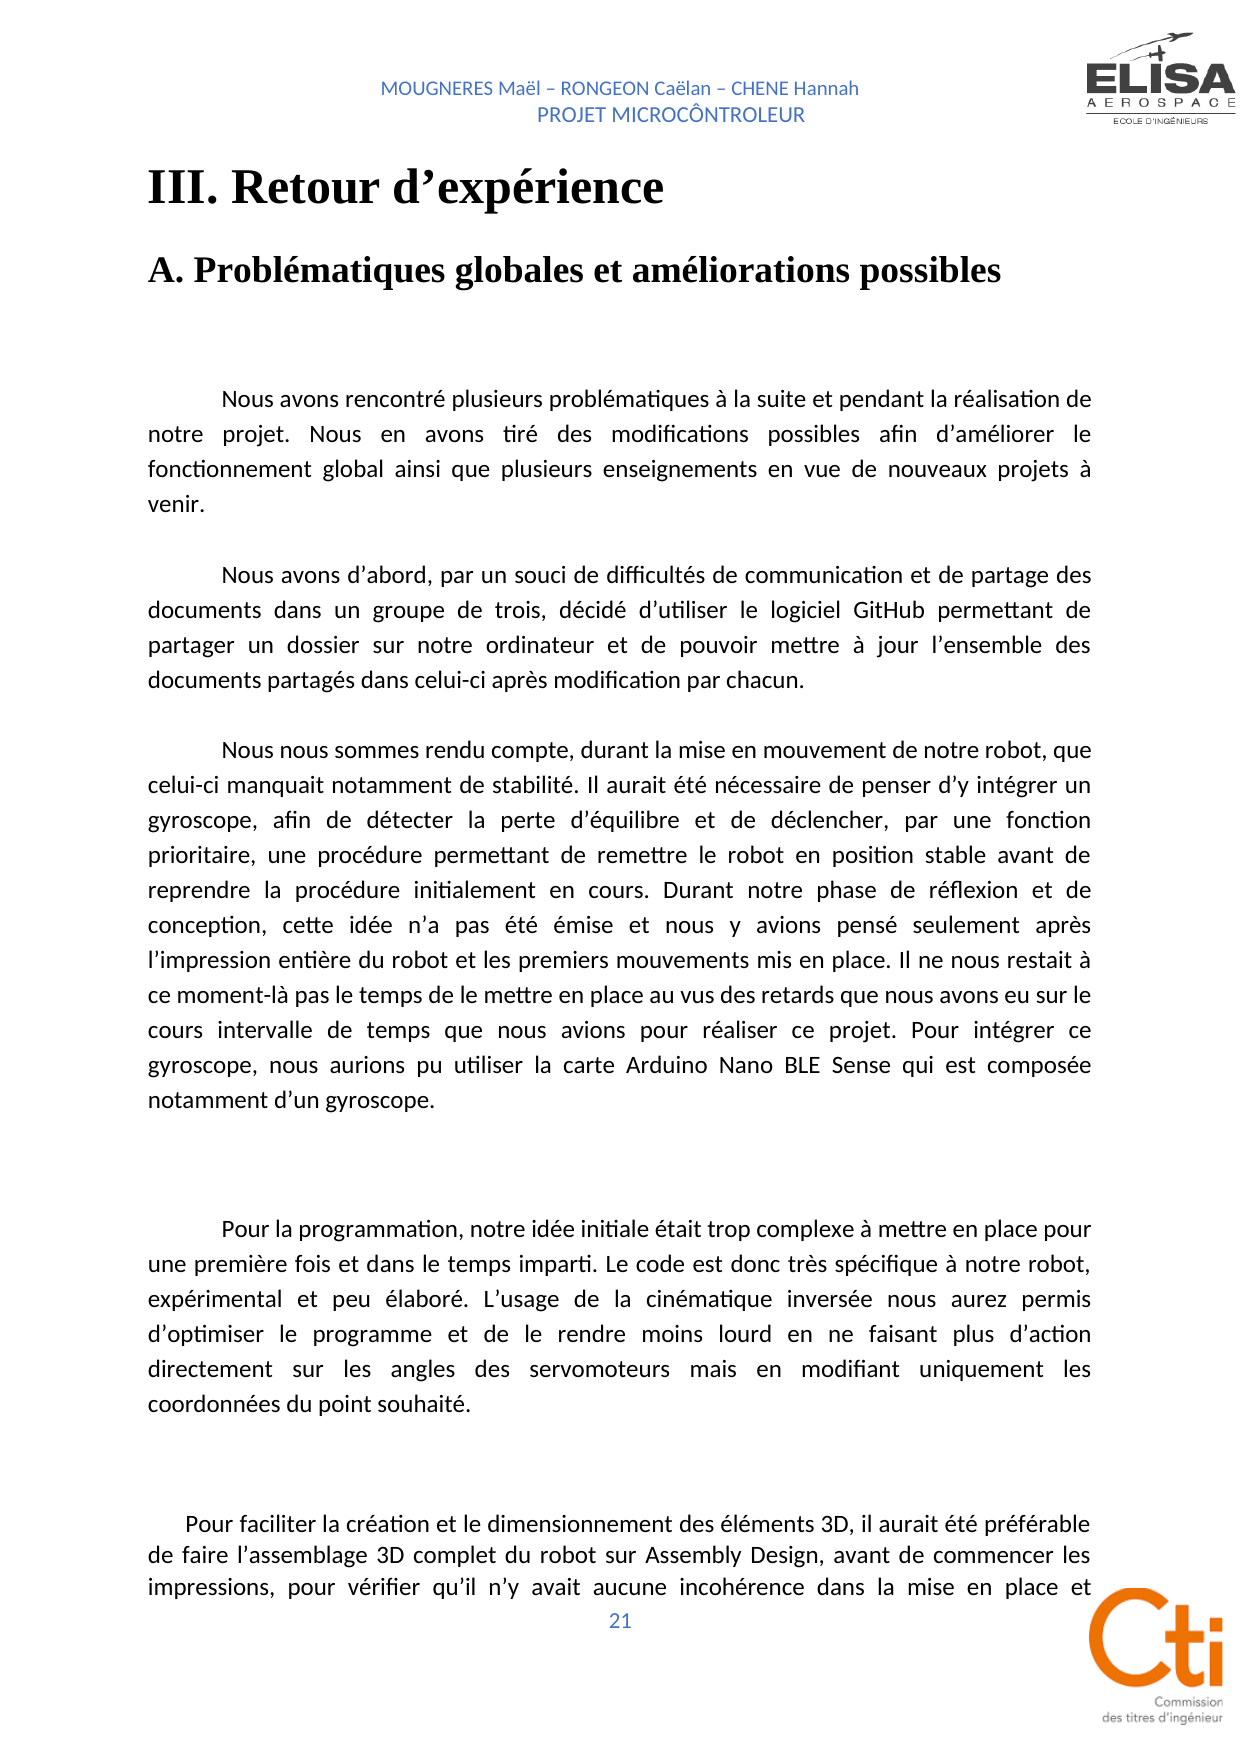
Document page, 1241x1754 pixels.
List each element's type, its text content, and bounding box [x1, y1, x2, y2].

subtitle A. Problématiques globales et améliorations possibles [148, 247, 1093, 290]
text Pour la programmation, notre idée initiale était trop complexe à mettre en place pour une première fois et dans le temps imparti. Le code est donc très spécifique à notre robot, expérimental et peu élaboré. L’usage de la cinématique inversée nous aurez permis d’optimiser le programme et de le rendre moins lourd en ne faisant plus d’action directement sur les angles des servomoteurs mais en modifiant uniquement les coordonnées du point souhaité. [148, 1213, 1093, 1418]
text Pour faciliter la création et le dimensionnement des éléments 3D, il aurait été préférable de faire l’assemblage 3D complet du robot sur Assembly Design, avant de commencer les impressions, pour vérifier qu’il n’y avait aucune incohérence dans la mise en place et [148, 1508, 1093, 1601]
text Nous avons d’abord, par un souci de difficultés de communication et de partage des documents dans un groupe de trois, décidé d’utiliser le logiciel GitHub permettant de partager un dossier sur notre ordinateur et de pouvoir mettre à jour l’ensemble des documents partagés dans celui-ci après modification par chacun. [148, 559, 1093, 694]
text Nous nous sommes rendu compte, durant la mise en mouvement de notre robot, que celui-ci manquait notamment de stabilité. Il aurait été nécessaire de penser d’y intégrer un gyroscope, afin de détecter la perte d’équilibre et de déclencher, par une fonction prioritaire, une procédure permettant de remettre le robot en position stable avant de reprendre la procédure initialement en cours. Durant notre phase de réflexion et de conception, cette idée n’a pas été émise et nous y avions pensé seulement après l’impression entière du robot et les premiers mouvements mis en place. Il ne nous restait à ce moment-là pas le temps de le mettre en place au vus des retards que nous avons eu sur le cours intervalle de temps que nous avions pour réaliser ce projet. Pour intégrer ce gyroscope, nous aurions pu utiliser la carte Arduino Nano BLE Sense qui est composée notamment d’un gyroscope. [148, 734, 1093, 1115]
subtitle III. Retour d’expérience [148, 156, 1093, 214]
text Nous avons rencontré plusieurs problématiques à la suite et pendant la réalisation de notre projet. Nous en avons tiré des modifications possibles afin d’améliorer le fonctionnement global ainsi que plusieurs enseignements en vue de nouveaux projets à venir. [148, 383, 1093, 519]
